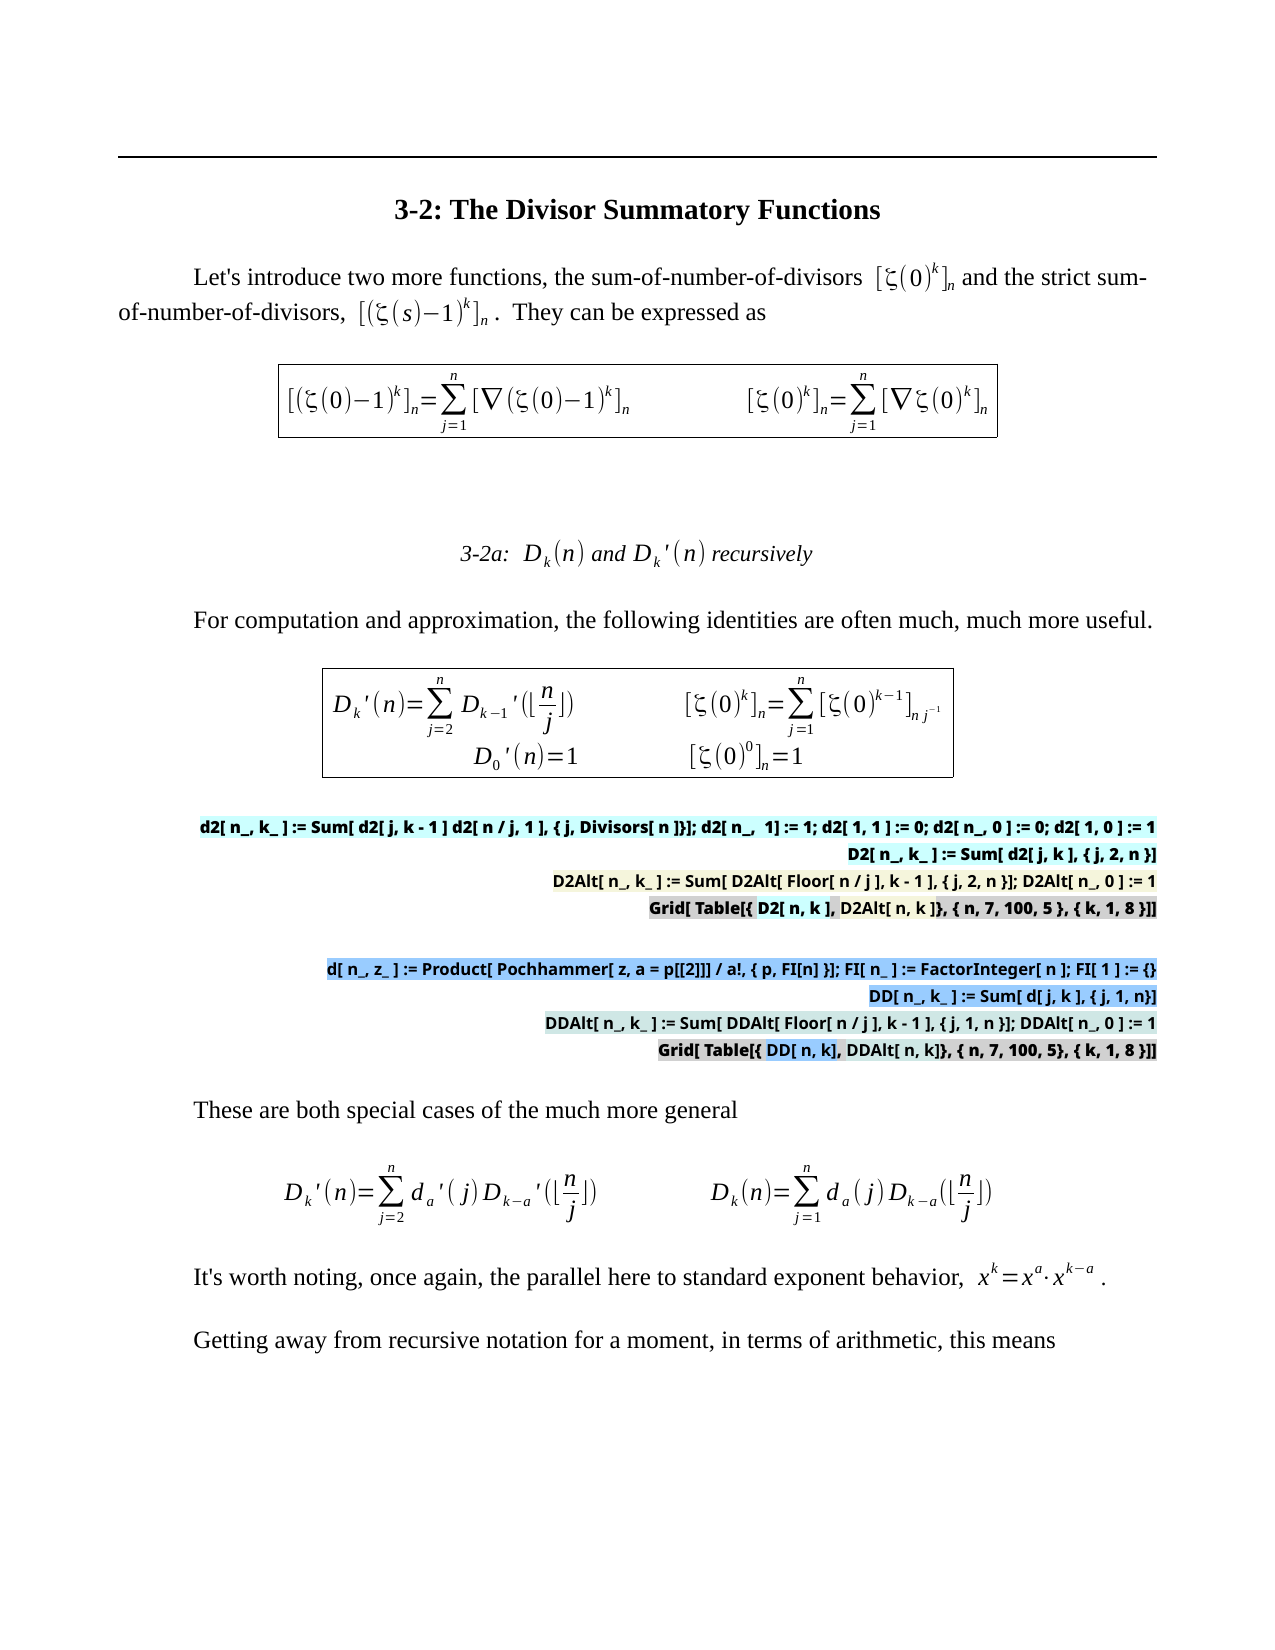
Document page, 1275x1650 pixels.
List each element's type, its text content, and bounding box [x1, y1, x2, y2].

text Let's introduce two more functions, the sum-of-number-of-divisors and the strict sum-of-number-of-divisors, . They can be expressed as [118, 259, 1157, 329]
text DDAlt[ n_, k_ ] := Sum[ DDAlt[ Floor[ n / j ], k - 1 ], { j, 1, n }]; DDAlt[ n_, 0 ] := 1 [118, 1007, 1157, 1034]
text It's worth noting, once again, the parallel here to standard exponent behavior, . [118, 1259, 1157, 1291]
text d2[ n_, k_ ] := Sum[ d2[ j, k - 1 ] d2[ n / j, 1 ], { j, Divisors[ n ]}]; d2[ n_, 1] := 1; d2[ 1, 1 ] := 0; d2[ n_, 0 ] := 0; d2[ 1, 0 ] := 1 [118, 811, 1157, 838]
text DD[ n_, k_ ] := Sum[ d[ j, k ], { j, 1, n}] [118, 980, 1157, 1007]
text D2[ n_, k_ ] := Sum[ d2[ j, k ], { j, 2, n }] [118, 838, 1157, 865]
text These are both special cases of the much more general [118, 1095, 1157, 1124]
text For computation and approximation, the following identities are often much, much more useful. [118, 605, 1157, 633]
text 3-2a: andrecursively [118, 539, 1157, 571]
text Grid[ Table[{ DD[ n, k], DDAlt[ n, k]}, { n, 7, 100, 5}, { k, 1, 8 }]] [118, 1034, 1157, 1061]
text D2Alt[ n_, k_ ] := Sum[ D2Alt[ Floor[ n / j ], k - 1 ], { j, 2, n }]; D2Alt[ n_, 0 ] := 1 [118, 865, 1157, 892]
text Grid[ Table[{ D2[ n, k ], D2Alt[ n, k ]}, { n, 7, 100, 5 }, { k, 1, 8 }]] [118, 892, 1157, 919]
text 3-2: The Divisor Summatory Functions [118, 192, 1157, 225]
text d[ n_, z_ ] := Product[ Pochhammer[ z, a = p[[2]]] / a!, { p, FI[n] }]; FI[ n_ ] := FactorInteger[ n ]; FI[ 1 ] := {} [118, 953, 1157, 980]
text Getting away from recursive notation for a moment, in terms of arithmetic, this means [118, 1325, 1157, 1353]
